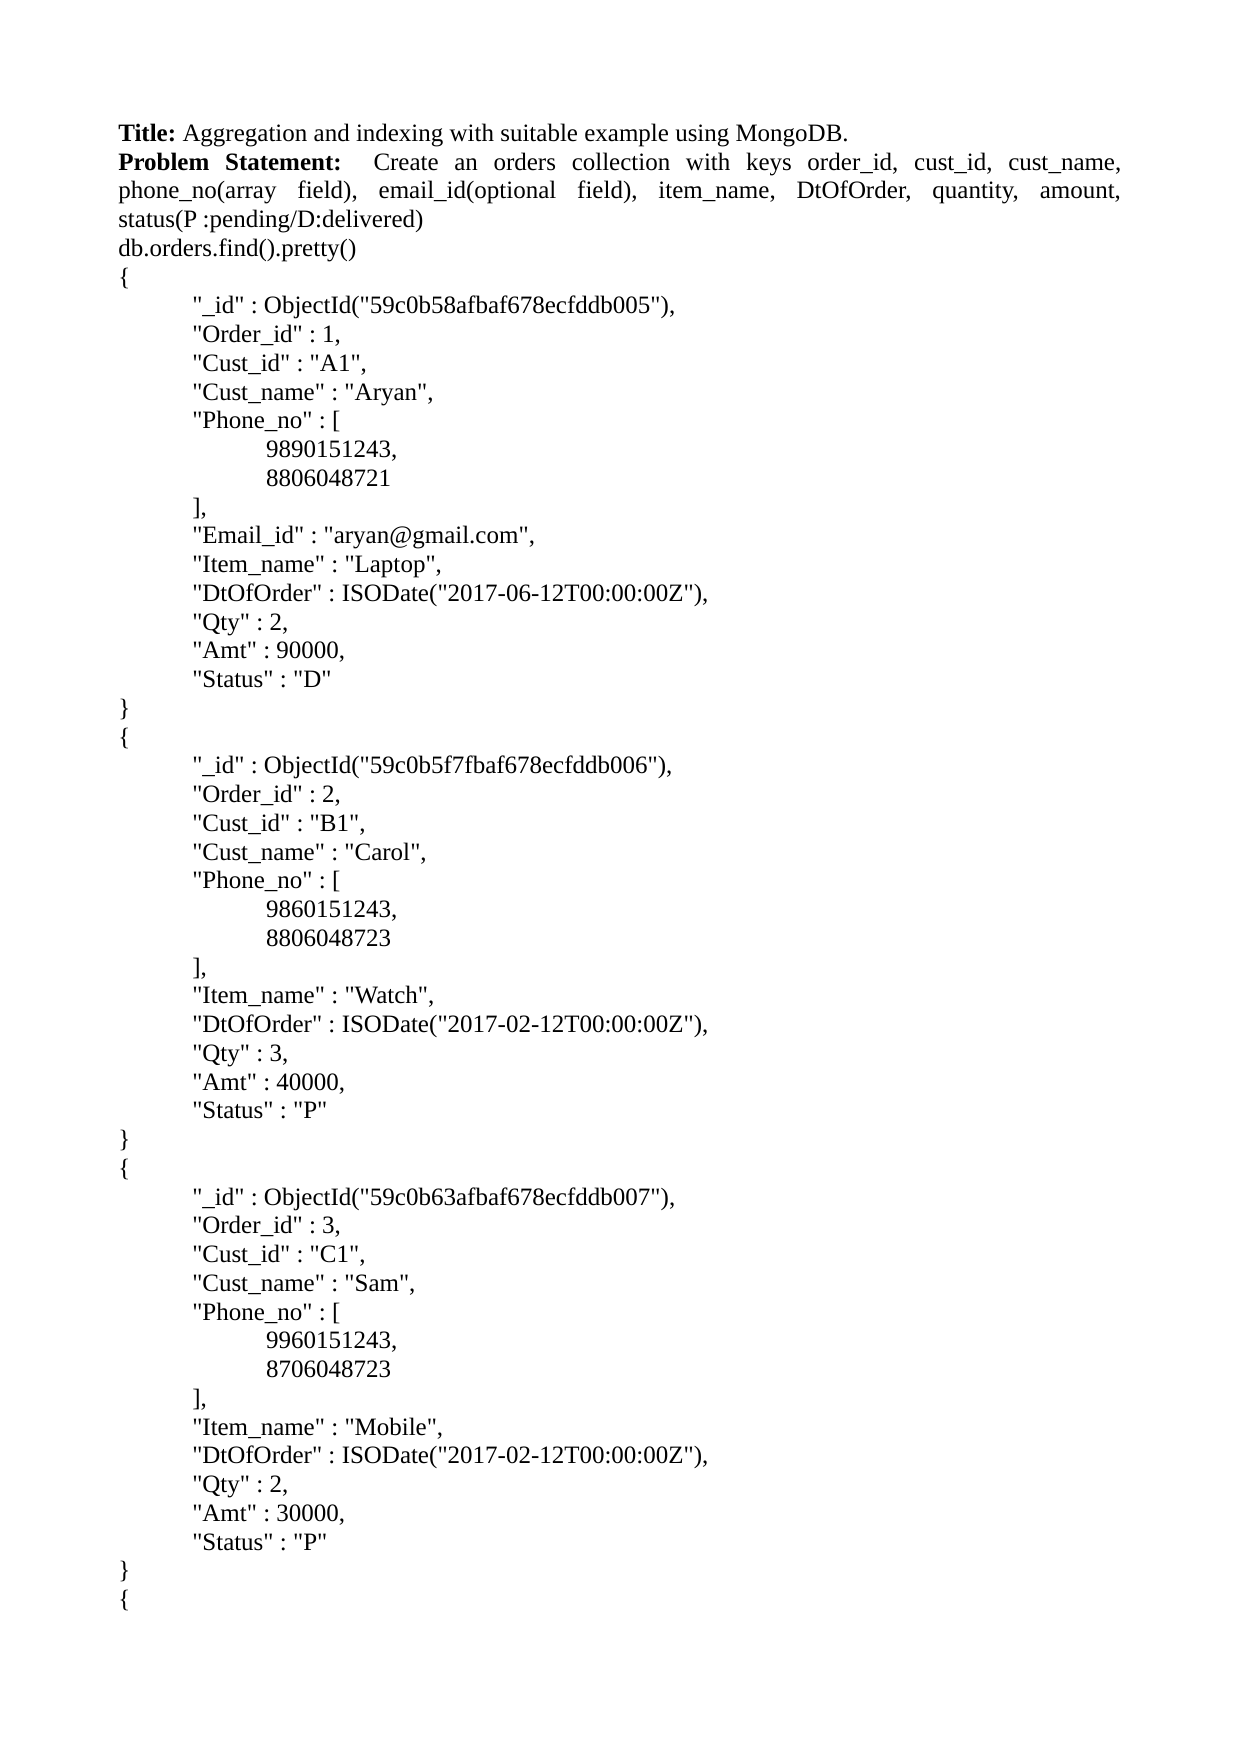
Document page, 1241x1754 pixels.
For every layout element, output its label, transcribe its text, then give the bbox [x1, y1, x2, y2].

text { [118, 1584, 1122, 1613]
text "Item_name" : "Mobile", [118, 1412, 1122, 1441]
text "Cust_id" : "C1", [118, 1239, 1122, 1268]
text } [118, 1124, 1122, 1153]
text "_id" : ObjectId("59c0b58afbaf678ecfddb005"), [118, 291, 1122, 319]
text "Cust_name" : "Carol", [118, 837, 1122, 866]
text "Item_name" : "Laptop", [118, 549, 1122, 578]
text "Phone_no" : [ [118, 1297, 1122, 1326]
text 8706048723 [118, 1354, 1122, 1383]
text { [118, 722, 1122, 751]
text "Order_id" : 3, [118, 1211, 1122, 1239]
text Problem Statement: Create an orders collection with keys order_id, cust_id, cust_name, phone_no(array field), email_id(optional field), item_name, DtOfOrder, quantity, amount, status(P :pending/D:delivered) [118, 147, 1122, 233]
text "Item_name" : "Watch", [118, 981, 1122, 1009]
text "Cust_name" : "Sam", [118, 1268, 1122, 1297]
text "Qty" : 2, [118, 1469, 1122, 1498]
text "Email_id" : "aryan@gmail.com", [118, 521, 1122, 549]
text db.orders.find().pretty() [118, 233, 1122, 262]
text "Cust_id" : "B1", [118, 808, 1122, 837]
text "DtOfOrder" : ISODate("2017-06-12T00:00:00Z"), [118, 578, 1122, 607]
text ], [118, 952, 1122, 981]
text "Cust_name" : "Aryan", [118, 377, 1122, 406]
text ], [118, 1383, 1122, 1412]
text "Qty" : 3, [118, 1038, 1122, 1067]
text "Amt" : 40000, [118, 1067, 1122, 1096]
text "Order_id" : 2, [118, 779, 1122, 808]
text "DtOfOrder" : ISODate("2017-02-12T00:00:00Z"), [118, 1441, 1122, 1469]
text "Phone_no" : [ [118, 406, 1122, 434]
text 8806048721 [118, 463, 1122, 492]
text 9860151243, [118, 894, 1122, 923]
text "_id" : ObjectId("59c0b5f7fbaf678ecfddb006"), [118, 751, 1122, 779]
text { [118, 262, 1122, 291]
text 9960151243, [118, 1326, 1122, 1354]
text Title: Aggregation and indexing with suitable example using MongoDB. [118, 118, 1122, 147]
text 8806048723 [118, 923, 1122, 952]
text "_id" : ObjectId("59c0b63afbaf678ecfddb007"), [118, 1182, 1122, 1211]
text ], [118, 492, 1122, 521]
text "Amt" : 30000, [118, 1498, 1122, 1527]
text "DtOfOrder" : ISODate("2017-02-12T00:00:00Z"), [118, 1009, 1122, 1038]
text } [118, 1556, 1122, 1584]
text "Status" : "D" [118, 664, 1122, 693]
text "Status" : "P" [118, 1096, 1122, 1124]
text "Qty" : 2, [118, 607, 1122, 636]
text { [118, 1153, 1122, 1182]
text 9890151243, [118, 434, 1122, 463]
text } [118, 693, 1122, 722]
text "Amt" : 90000, [118, 636, 1122, 664]
text "Order_id" : 1, [118, 319, 1122, 348]
text "Phone_no" : [ [118, 866, 1122, 894]
text "Status" : "P" [118, 1527, 1122, 1556]
text "Cust_id" : "A1", [118, 348, 1122, 377]
